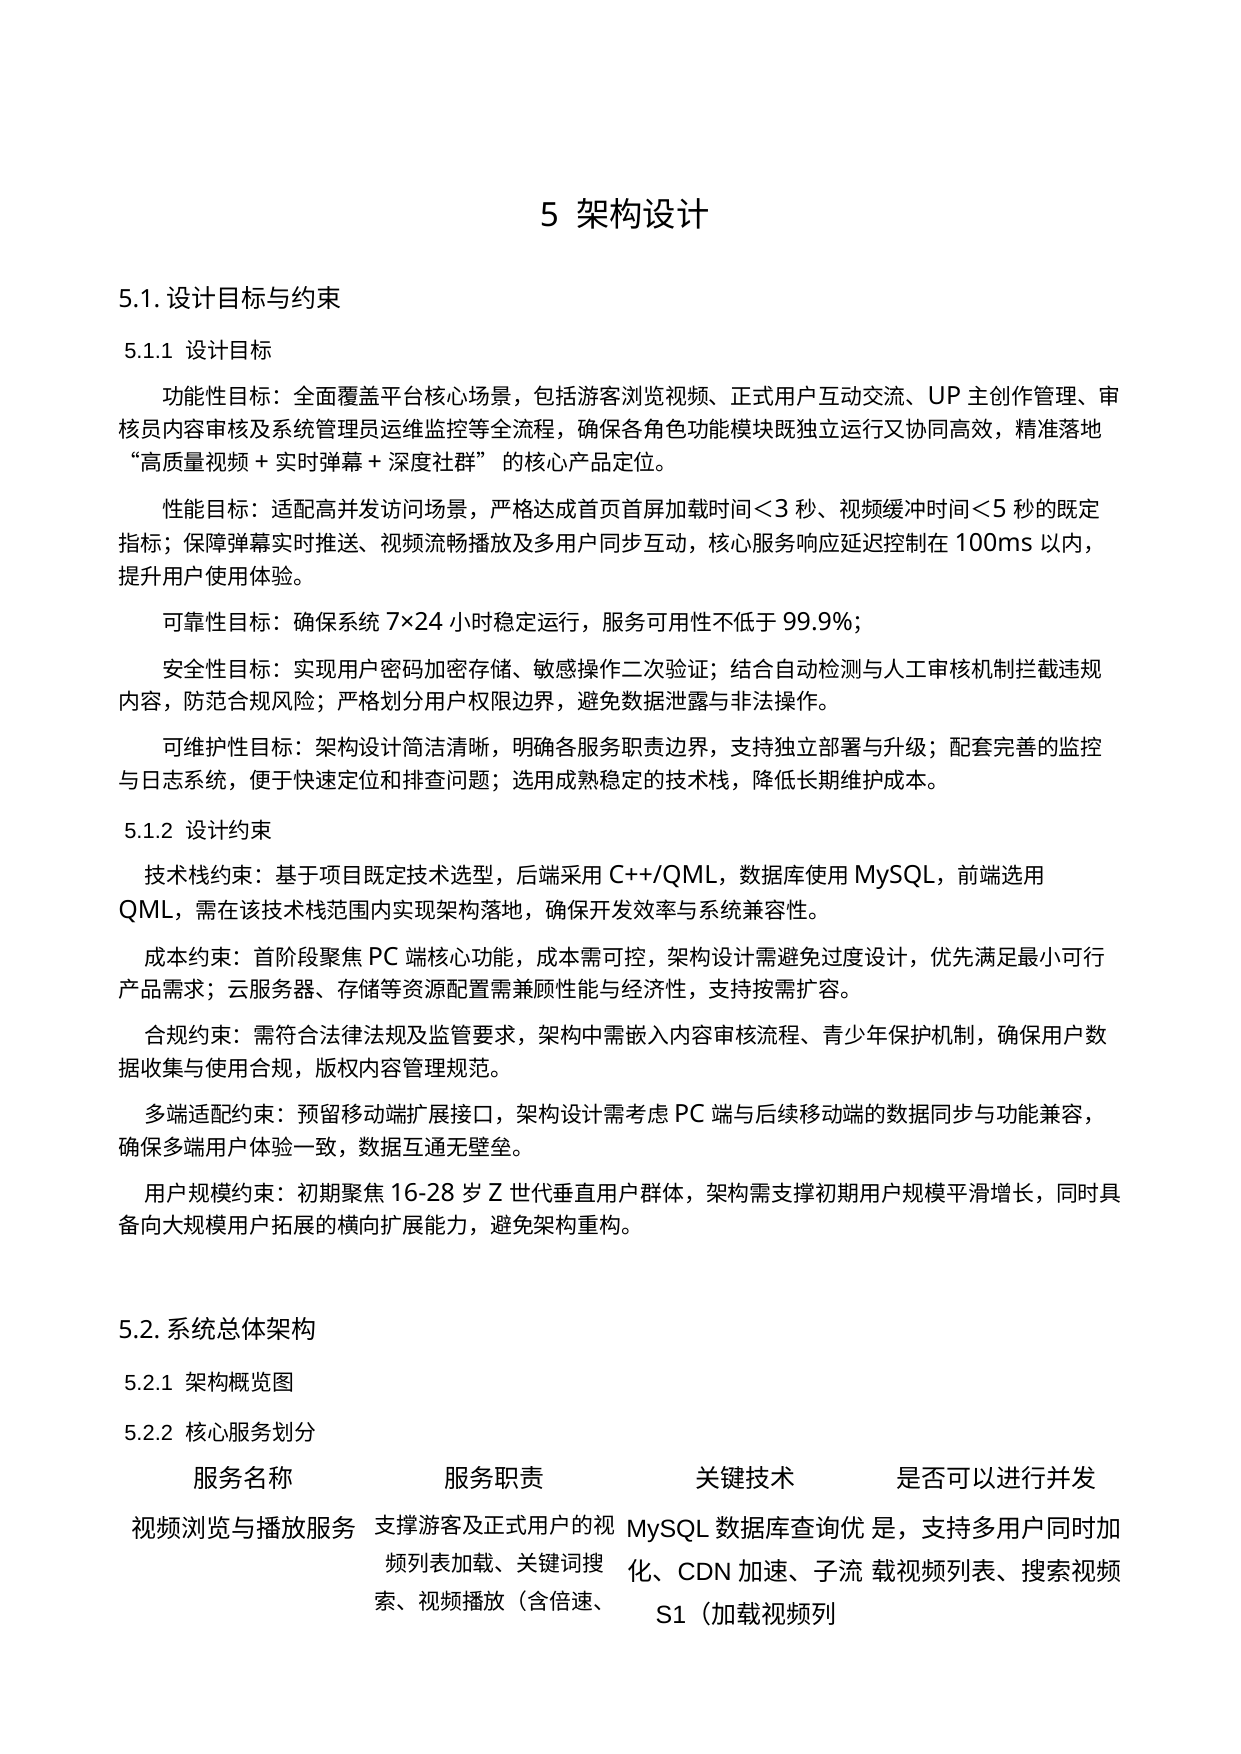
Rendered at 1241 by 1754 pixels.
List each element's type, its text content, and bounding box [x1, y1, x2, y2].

text 合规约束：需符合法律法规及监管要求，架构中需嵌入内容审核流程、青少年保护机制，确保用户数据收集与使用合规，版权内容管理规范。 [118, 1017, 1122, 1083]
subtitle 设计约束 [118, 813, 1122, 844]
table_cell 是，支持多用户同时加载视频列表、搜索视频 [871, 1502, 1122, 1631]
table_cell MySQL 数据库查询优化、CDN 加速、子流 S1（加载视频列 [620, 1502, 871, 1631]
table_header 是否可以进行并发 [871, 1453, 1122, 1502]
text 成本约束：首阶段聚焦 PC 端核心功能，成本需可控，架构设计需避免过度设计，优先满足最小可行产品需求；云服务器、存储等资源配置需兼顾性能与经济性，支持按需扩容。 [118, 938, 1122, 1004]
text 功能性目标：全面覆盖平台核心场景，包括游客浏览视频、正式用户互动交流、UP 主创作管理、审核员内容审核及系统管理员运维监控等全流程，确保各角色功能模块既独立运行又协同高效，精准落地 “高质量视频 + 实时弹幕 + 深度社群” 的核心产品定位。 [118, 378, 1122, 478]
subtitle 系统总体架构 [118, 1309, 1122, 1346]
subtitle 核心服务划分 [118, 1414, 1122, 1446]
text 可维护性目标：架构设计简洁清晰，明确各服务职责边界，支持独立部署与升级；配套完善的监控与日志系统，便于快速定位和排查问题；选用成熟稳定的技术栈，降低长期维护成本。 [118, 729, 1122, 794]
table_cell 支撑游客及正式用户的视频列表加载、关键词搜索、视频播放（含倍速、 [369, 1502, 620, 1631]
table_header 服务职责 [369, 1453, 620, 1502]
subtitle 架构设计 [118, 188, 1122, 236]
text 用户规模约束：初期聚焦 16-28 岁 Z 世代垂直用户群体，架构需支撑初期用户规模平滑增长，同时具备向大规模用户拓展的横向扩展能力，避免架构重构。 [118, 1174, 1122, 1240]
table_header 关键技术 [620, 1453, 871, 1502]
text 可靠性目标：确保系统 7×24 小时稳定运行，服务可用性不低于 99.9%； [118, 603, 1122, 637]
text 安全性目标：实现用户密码加密存储、敏感操作二次验证；结合自动检测与人工审核机制拦截违规内容，防范合规风险；严格划分用户权限边界，避免数据泄露与非法操作。 [118, 650, 1122, 716]
text 多端适配约束：预留移动端扩展接口，架构设计需考虑 PC 端与后续移动端的数据同步与功能兼容，确保多端用户体验一致，数据互通无壁垒。 [118, 1096, 1122, 1161]
subtitle 架构概览图 [118, 1365, 1122, 1396]
text 性能目标：适配高并发访问场景，严格达成首页首屏加载时间＜3 秒、视频缓冲时间＜5 秒的既定指标；保障弹幕实时推送、视频流畅播放及多用户同步互动，核心服务响应延迟控制在 100ms 以内，提升用户使用体验。 [118, 491, 1122, 590]
subtitle 设计目标与约束 [118, 278, 1122, 314]
text 技术栈约束：基于项目既定技术选型，后端采用 C++/QML，数据库使用 MySQL，前端选用 QML，需在该技术栈范围内实现架构落地，确保开发效率与系统兼容性。 [118, 857, 1122, 925]
subtitle 设计目标 [118, 333, 1122, 365]
table_cell 视频浏览与播放服务 [118, 1502, 369, 1631]
table_header 服务名称 [118, 1453, 369, 1502]
